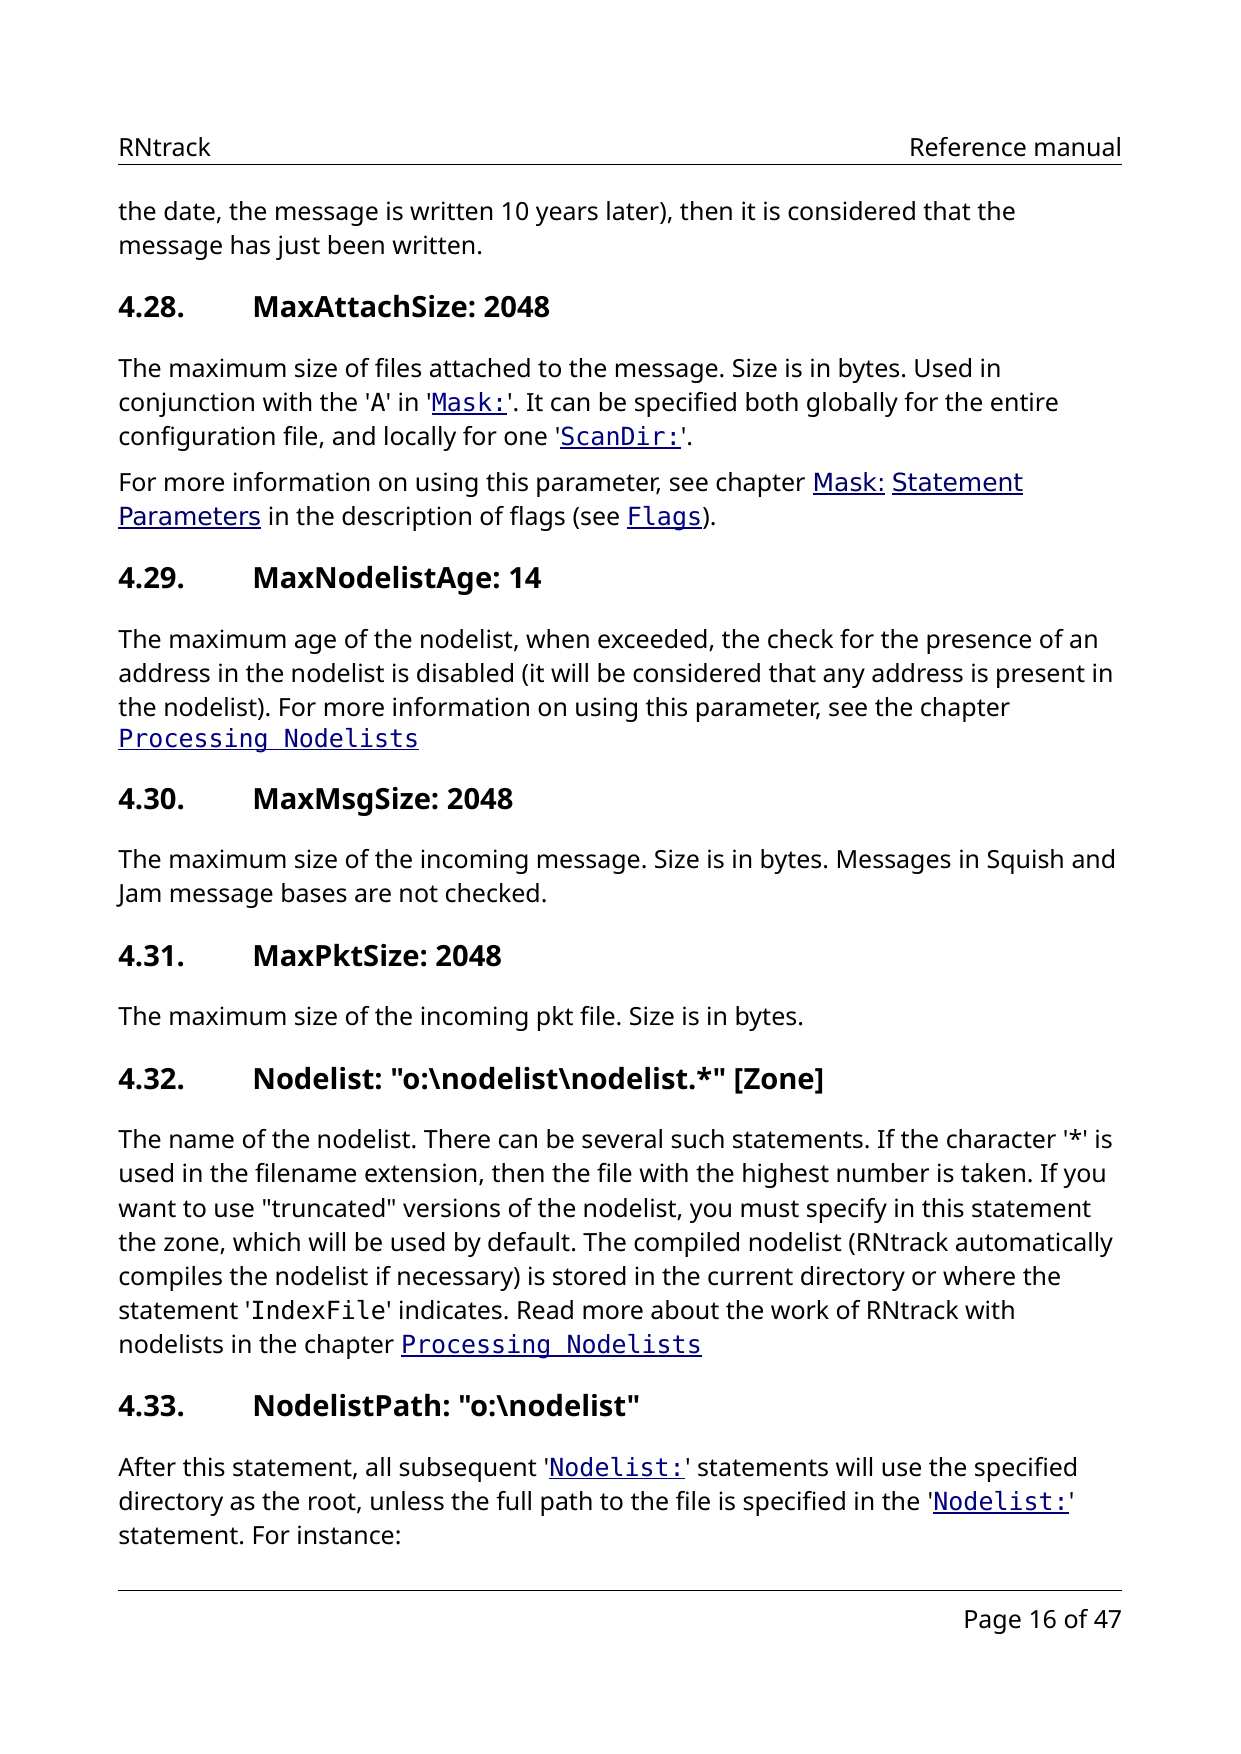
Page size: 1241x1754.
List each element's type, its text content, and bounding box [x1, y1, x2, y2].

text The maximum age of the nodelist, when exceeded, the check for the presence of an address in the nodelist is disabled (it will be considered that any address is present in the nodelist). For more information on using this parameter, see the chapter Processing Nodelists [118, 622, 1122, 753]
subtitle MaxMsgSize: 2048 [118, 778, 1122, 818]
subtitle MaxPktSize: 2048 [118, 935, 1122, 975]
subtitle Nodelist: "o:\nodelist\nodelist.*" [Zone] [118, 1058, 1122, 1098]
text The maximum size of the incoming message. Size is in bytes. Messages in Squish and Jam message bases are not checked. [118, 842, 1122, 910]
subtitle NodelistPath: "o:\nodelist" [118, 1386, 1122, 1425]
subtitle MaxNodelistAge: 14 [118, 558, 1122, 597]
text the date, the message is written 10 years later), then it is considered that the message has just been written. [118, 193, 1122, 262]
text The name of the nodelist. There can be several such statements. If the character '*' is used in the filename extension, then the file with the highest number is taken. If you want to use "truncated" versions of the nodelist, you must specify in this statement the zone, which will be used by default. The compiled nodelist (RNtrack automatically compiles the nodelist if necessary) is stored in the current directory or where the statement 'IndexFile' indicates. Read more about the work of RNtrack with nodelists in the chapter Processing Nodelists [118, 1122, 1122, 1361]
text For more information on using this parameter, see chapter Mask: Statement Parameters in the description of flags (see Flags). [118, 464, 1122, 533]
text The maximum size of the incoming pkt file. Size is in bytes. [118, 999, 1122, 1033]
text After this statement, all subsequent 'Nodelist:' statements will use the specified directory as the root, unless the full path to the file is specified in the 'Nodelist:' statement. For instance: [118, 1449, 1122, 1552]
text The maximum size of files attached to the message. Size is in bytes. Used in conjunction with the 'A' in 'Mask:'. It can be specified both globally for the entire configuration file, and locally for one 'ScanDir:'. [118, 351, 1122, 453]
subtitle MaxAttachSize: 2048 [118, 287, 1122, 326]
